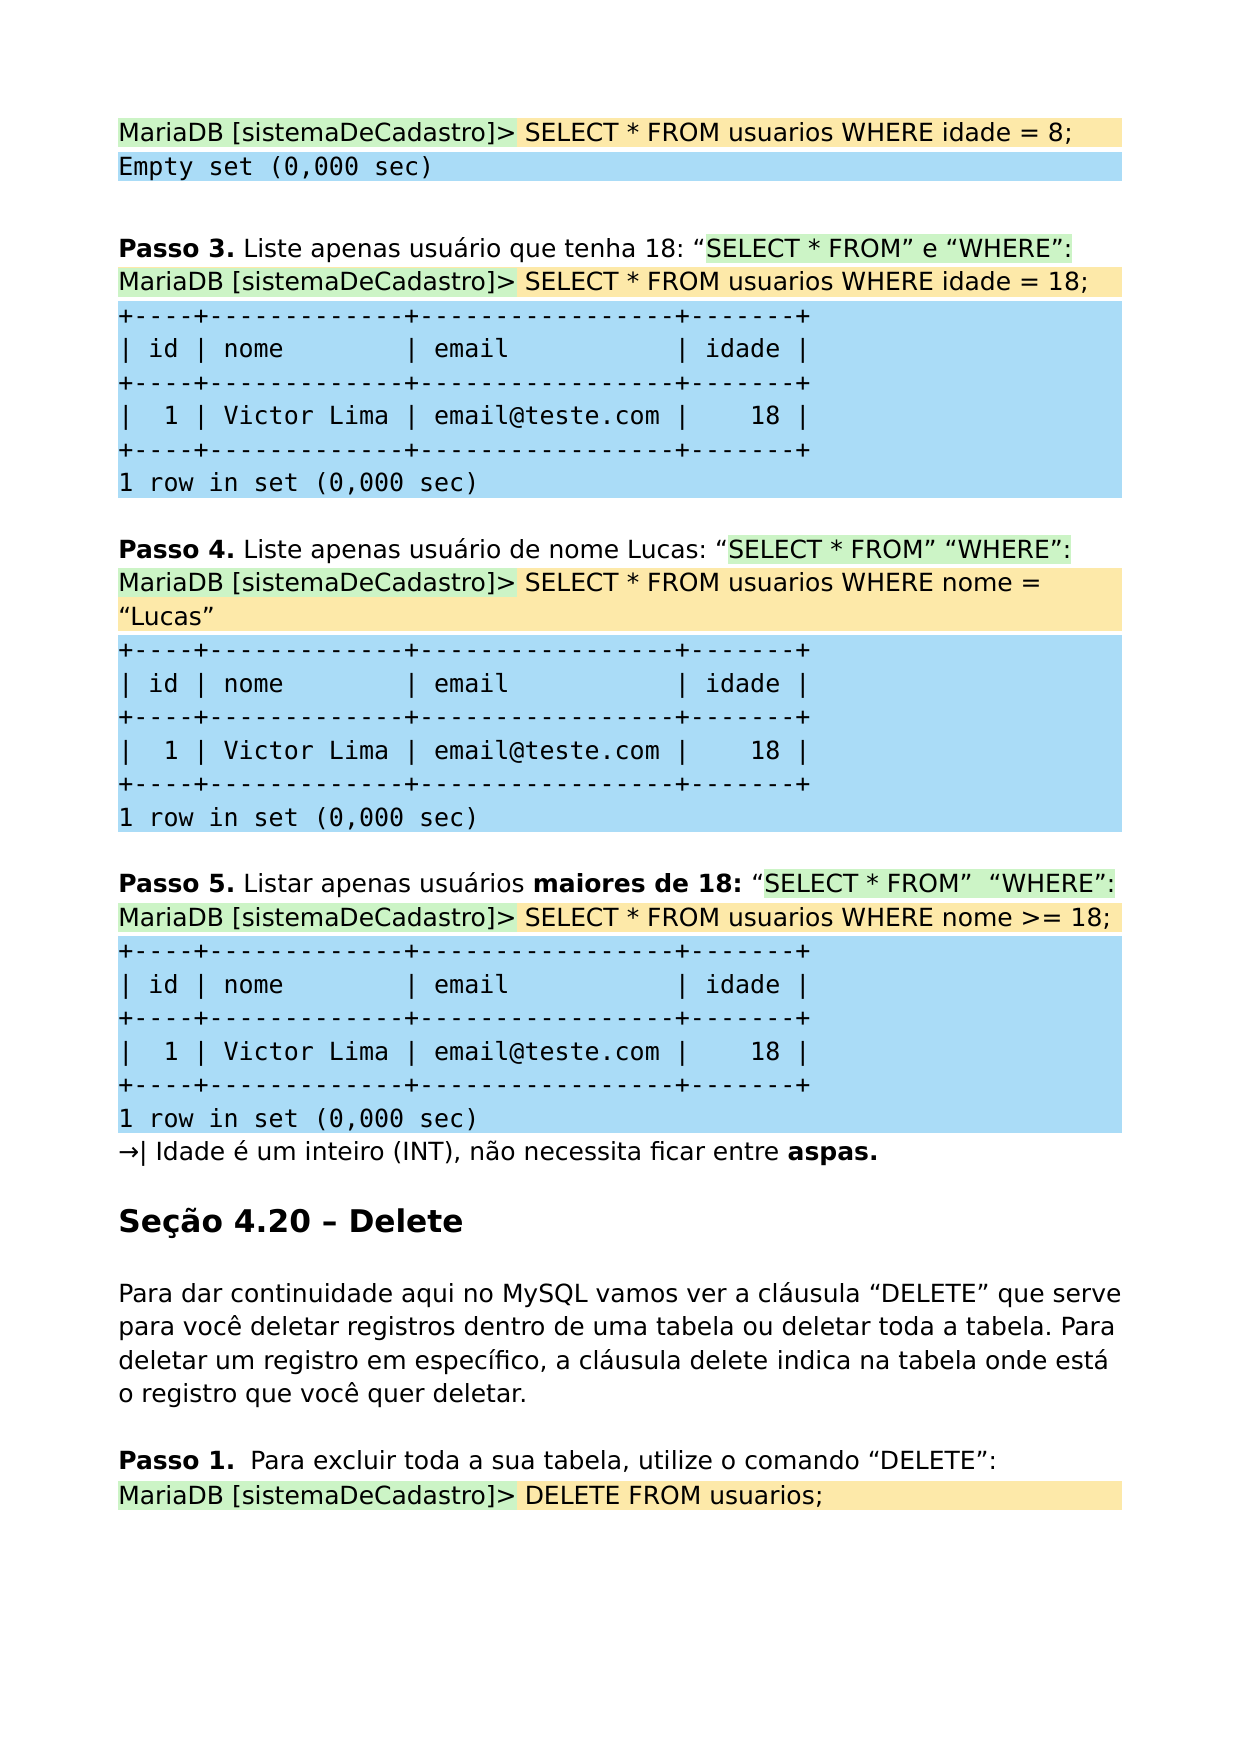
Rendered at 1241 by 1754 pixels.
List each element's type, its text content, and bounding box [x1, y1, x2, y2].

text Passo 5. Listar apenas usuários maiores de 18: “SELECT * FROM” “WHERE”: [118, 869, 1122, 898]
text +----+-------------+-----------------+-------+ [118, 368, 1122, 397]
text MariaDB [sistemaDeCadastro]> SELECT * FROM usuarios WHERE idade = 8; [118, 118, 1122, 147]
text +----+-------------+-----------------+-------+ [118, 301, 1122, 330]
text | id | nome | email | idade | [118, 970, 1122, 999]
text MariaDB [sistemaDeCadastro]> SELECT * FROM usuarios WHERE idade = 18; [118, 267, 1122, 297]
text →| Idade é um inteiro (INT), não necessita ficar entre aspas. [118, 1138, 1122, 1167]
text +----+-------------+-----------------+-------+ [118, 769, 1122, 799]
text +----+-------------+-----------------+-------+ [118, 936, 1122, 966]
text +----+-------------+-----------------+-------+ [118, 1003, 1122, 1033]
text 1 row in set (0,000 sec) [118, 803, 1122, 832]
text | id | nome | email | idade | [118, 334, 1122, 364]
text +----+-------------+-----------------+-------+ [118, 435, 1122, 464]
text +----+-------------+-----------------+-------+ [118, 702, 1122, 732]
text +----+-------------+-----------------+-------+ [118, 1071, 1122, 1100]
text Empty set (0,000 sec) [118, 152, 1122, 181]
text Passo 1. Para excluir toda a sua tabela, utilize o comando “DELETE”: [118, 1446, 1122, 1477]
text Passo 3. Liste apenas usuário que tenha 18: “SELECT * FROM” e “WHERE”: [118, 234, 1122, 263]
text Seção 4.20 – Delete [118, 1204, 1122, 1240]
text | 1 | Victor Lima | email@teste.com | 18 | [118, 1037, 1122, 1066]
text MariaDB [sistemaDeCadastro]> SELECT * FROM usuarios WHERE nome >= 18; [118, 903, 1122, 932]
text Para dar continuidade aqui no MySQL vamos ver a cláusula “DELETE” que serve para você deletar registros dentro de uma tabela ou deletar toda a tabela. Para deletar um registro em específico, a cláusula delete indica na tabela onde está o registro que você quer deletar. [118, 1279, 1122, 1409]
text | 1 | Victor Lima | email@teste.com | 18 | [118, 736, 1122, 765]
text 1 row in set (0,000 sec) [118, 469, 1122, 498]
text MariaDB [sistemaDeCadastro]> DELETE FROM usuarios; [118, 1481, 1122, 1510]
text Passo 4. Liste apenas usuário de nome Lucas: “SELECT * FROM” “WHERE”: [118, 535, 1122, 564]
text | id | nome | email | idade | [118, 669, 1122, 698]
text MariaDB [sistemaDeCadastro]> SELECT * FROM usuarios WHERE nome = “Lucas” [118, 568, 1122, 631]
text +----+-------------+-----------------+-------+ [118, 635, 1122, 664]
text 1 row in set (0,000 sec) [118, 1104, 1122, 1133]
text | 1 | Victor Lima | email@teste.com | 18 | [118, 402, 1122, 431]
